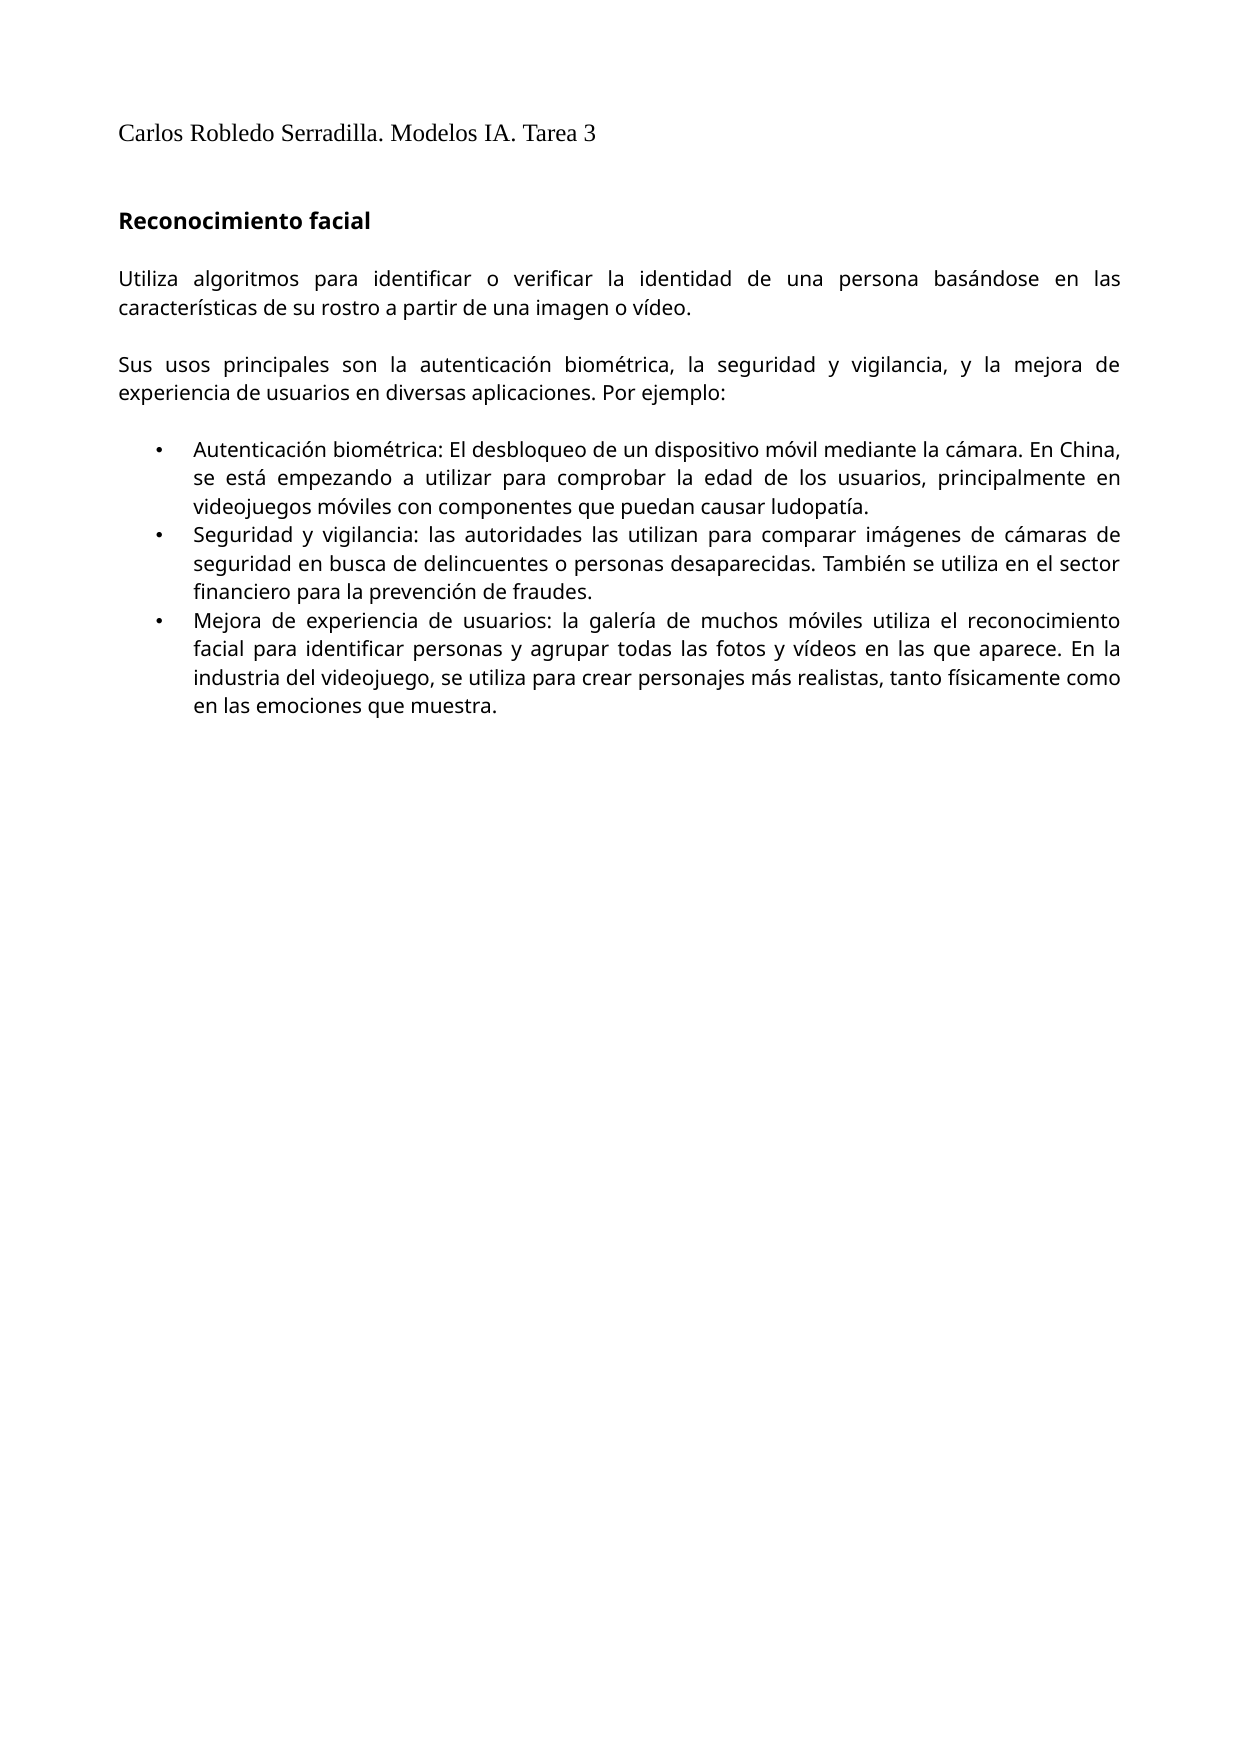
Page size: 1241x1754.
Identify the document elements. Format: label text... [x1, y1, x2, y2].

list Seguridad y vigilancia: las autoridades las utilizan para comparar imágenes de cámaras de seguridad en busca de delincuentes o personas desaparecidas. También se utiliza en el sector financiero para la prevención de fraudes. [156, 520, 1122, 606]
text Reconocimiento facial [118, 205, 1122, 236]
list Mejora de experiencia de usuarios: la galería de muchos móviles utiliza el reconocimiento facial para identificar personas y agrupar todas las fotos y vídeos en las que aparece. En la industria del videojuego, se utiliza para crear personajes más realistas, tanto físicamente como en las emociones que muestra. [156, 606, 1122, 719]
text Utiliza algoritmos para identificar o verificar la identidad de una persona basándose en las características de su rostro a partir de una imagen o vídeo. [118, 264, 1122, 321]
list Autenticación biométrica: El desbloqueo de un dispositivo móvil mediante la cámara. En China, se está empezando a utilizar para comprobar la edad de los usuarios, principalmente en videojuegos móviles con componentes que puedan causar ludopatía. [156, 435, 1122, 520]
text Sus usos principales son la autenticación biométrica, la seguridad y vigilancia, y la mejora de experiencia de usuarios en diversas aplicaciones. Por ejemplo: [118, 350, 1122, 407]
